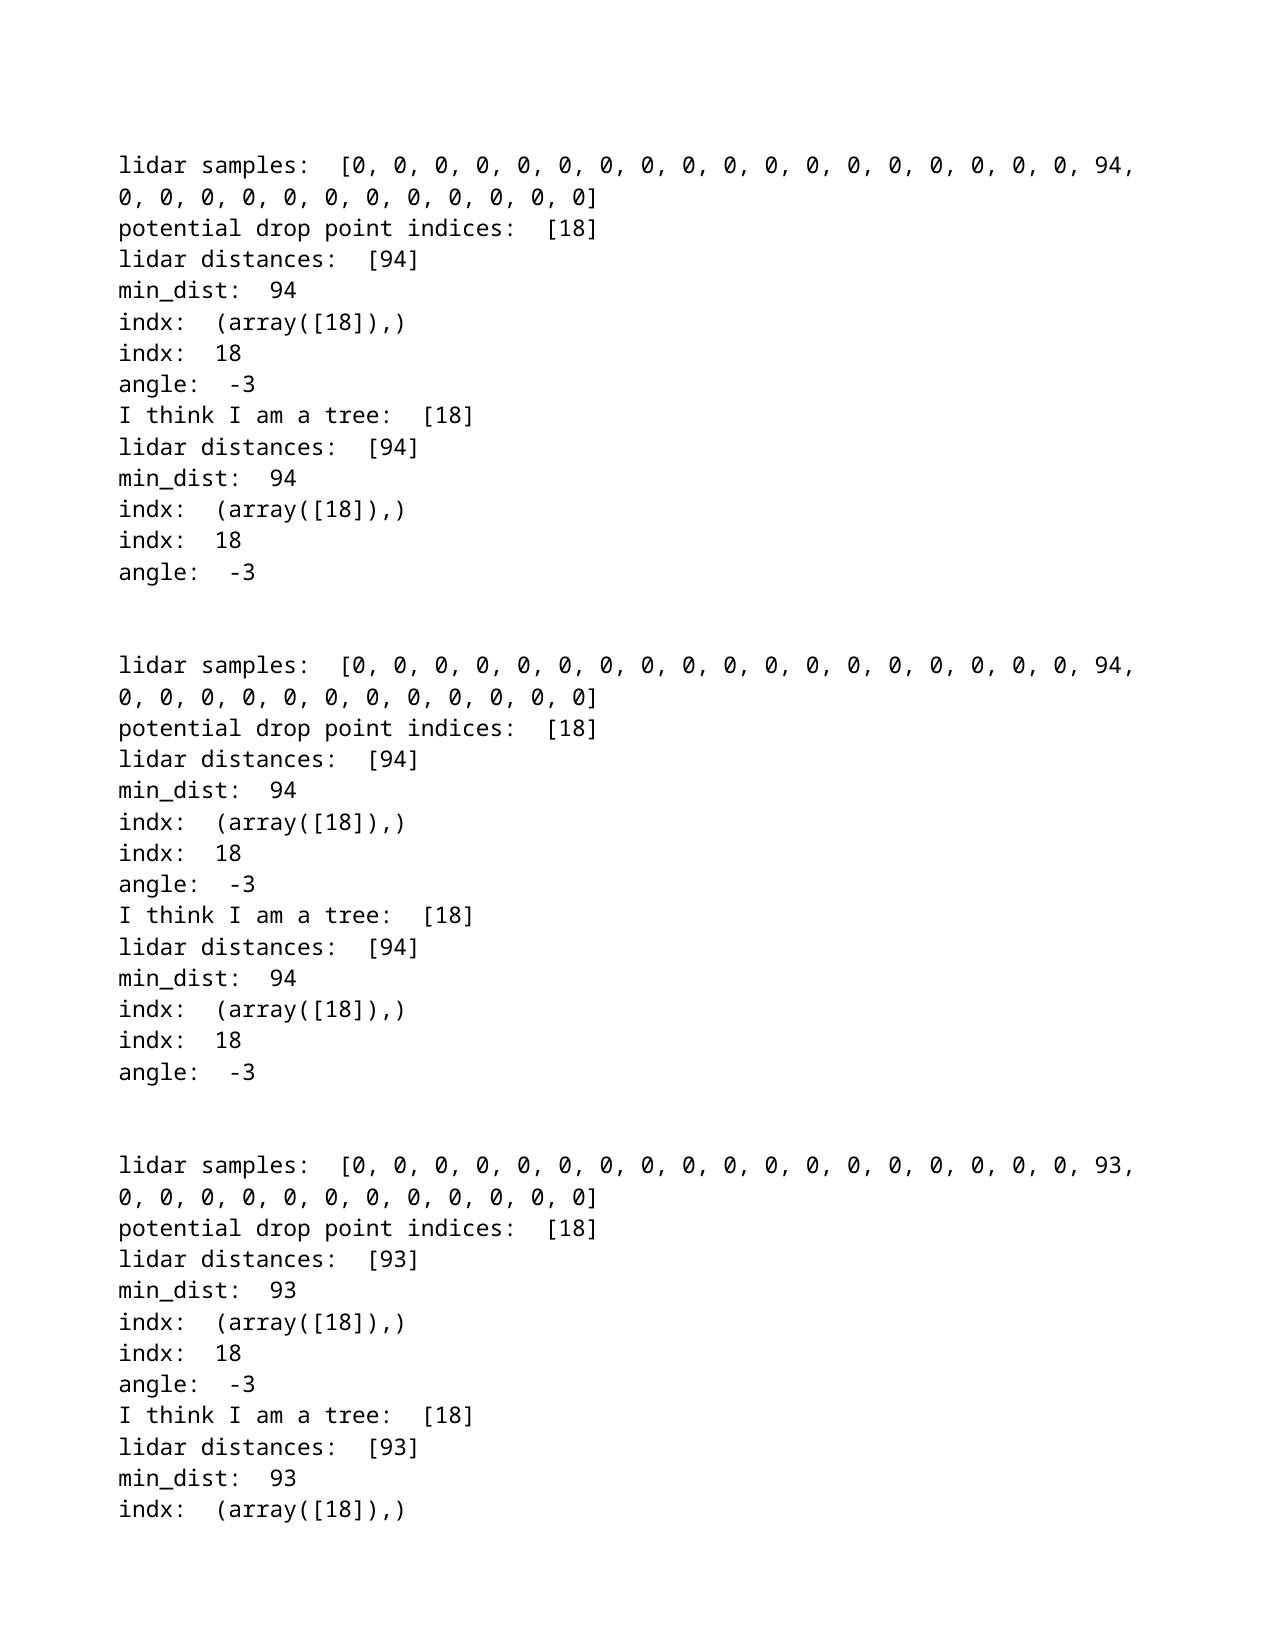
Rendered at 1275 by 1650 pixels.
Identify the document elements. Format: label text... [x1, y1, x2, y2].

text lidar distances: [93] [118, 1431, 1157, 1462]
text lidar samples: [0, 0, 0, 0, 0, 0, 0, 0, 0, 0, 0, 0, 0, 0, 0, 0, 0, 0, 93, 0, 0, 0, 0, 0, 0, 0, 0, 0, 0, 0, 0] [118, 1149, 1157, 1212]
text min_dist: 94 [118, 274, 1157, 306]
text indx: 18 [118, 337, 1157, 368]
text indx: (array([18]),) [118, 993, 1157, 1024]
text I think I am a tree: [18] [118, 399, 1157, 431]
text angle: -3 [118, 868, 1157, 899]
text potential drop point indices: [18] [118, 212, 1157, 243]
text min_dist: 94 [118, 962, 1157, 993]
text I think I am a tree: [18] [118, 1399, 1157, 1431]
text indx: (array([18]),) [118, 1493, 1157, 1524]
text min_dist: 94 [118, 462, 1157, 493]
text indx: (array([18]),) [118, 1306, 1157, 1337]
text min_dist: 94 [118, 774, 1157, 806]
text I think I am a tree: [18] [118, 899, 1157, 931]
text angle: -3 [118, 368, 1157, 399]
text indx: (array([18]),) [118, 306, 1157, 337]
text indx: 18 [118, 524, 1157, 556]
text lidar distances: [94] [118, 931, 1157, 962]
text lidar distances: [94] [118, 431, 1157, 462]
text indx: (array([18]),) [118, 806, 1157, 837]
text angle: -3 [118, 1056, 1157, 1087]
text angle: -3 [118, 556, 1157, 587]
text indx: 18 [118, 837, 1157, 868]
text lidar samples: [0, 0, 0, 0, 0, 0, 0, 0, 0, 0, 0, 0, 0, 0, 0, 0, 0, 0, 94, 0, 0, 0, 0, 0, 0, 0, 0, 0, 0, 0, 0] [118, 149, 1157, 212]
text min_dist: 93 [118, 1462, 1157, 1493]
text lidar distances: [94] [118, 243, 1157, 274]
text indx: (array([18]),) [118, 493, 1157, 524]
text potential drop point indices: [18] [118, 1212, 1157, 1243]
text indx: 18 [118, 1337, 1157, 1368]
text angle: -3 [118, 1368, 1157, 1399]
text lidar distances: [94] [118, 743, 1157, 774]
text lidar distances: [93] [118, 1243, 1157, 1274]
text indx: 18 [118, 1024, 1157, 1056]
text min_dist: 93 [118, 1274, 1157, 1306]
text lidar samples: [0, 0, 0, 0, 0, 0, 0, 0, 0, 0, 0, 0, 0, 0, 0, 0, 0, 0, 94, 0, 0, 0, 0, 0, 0, 0, 0, 0, 0, 0, 0] [118, 649, 1157, 712]
text potential drop point indices: [18] [118, 712, 1157, 743]
